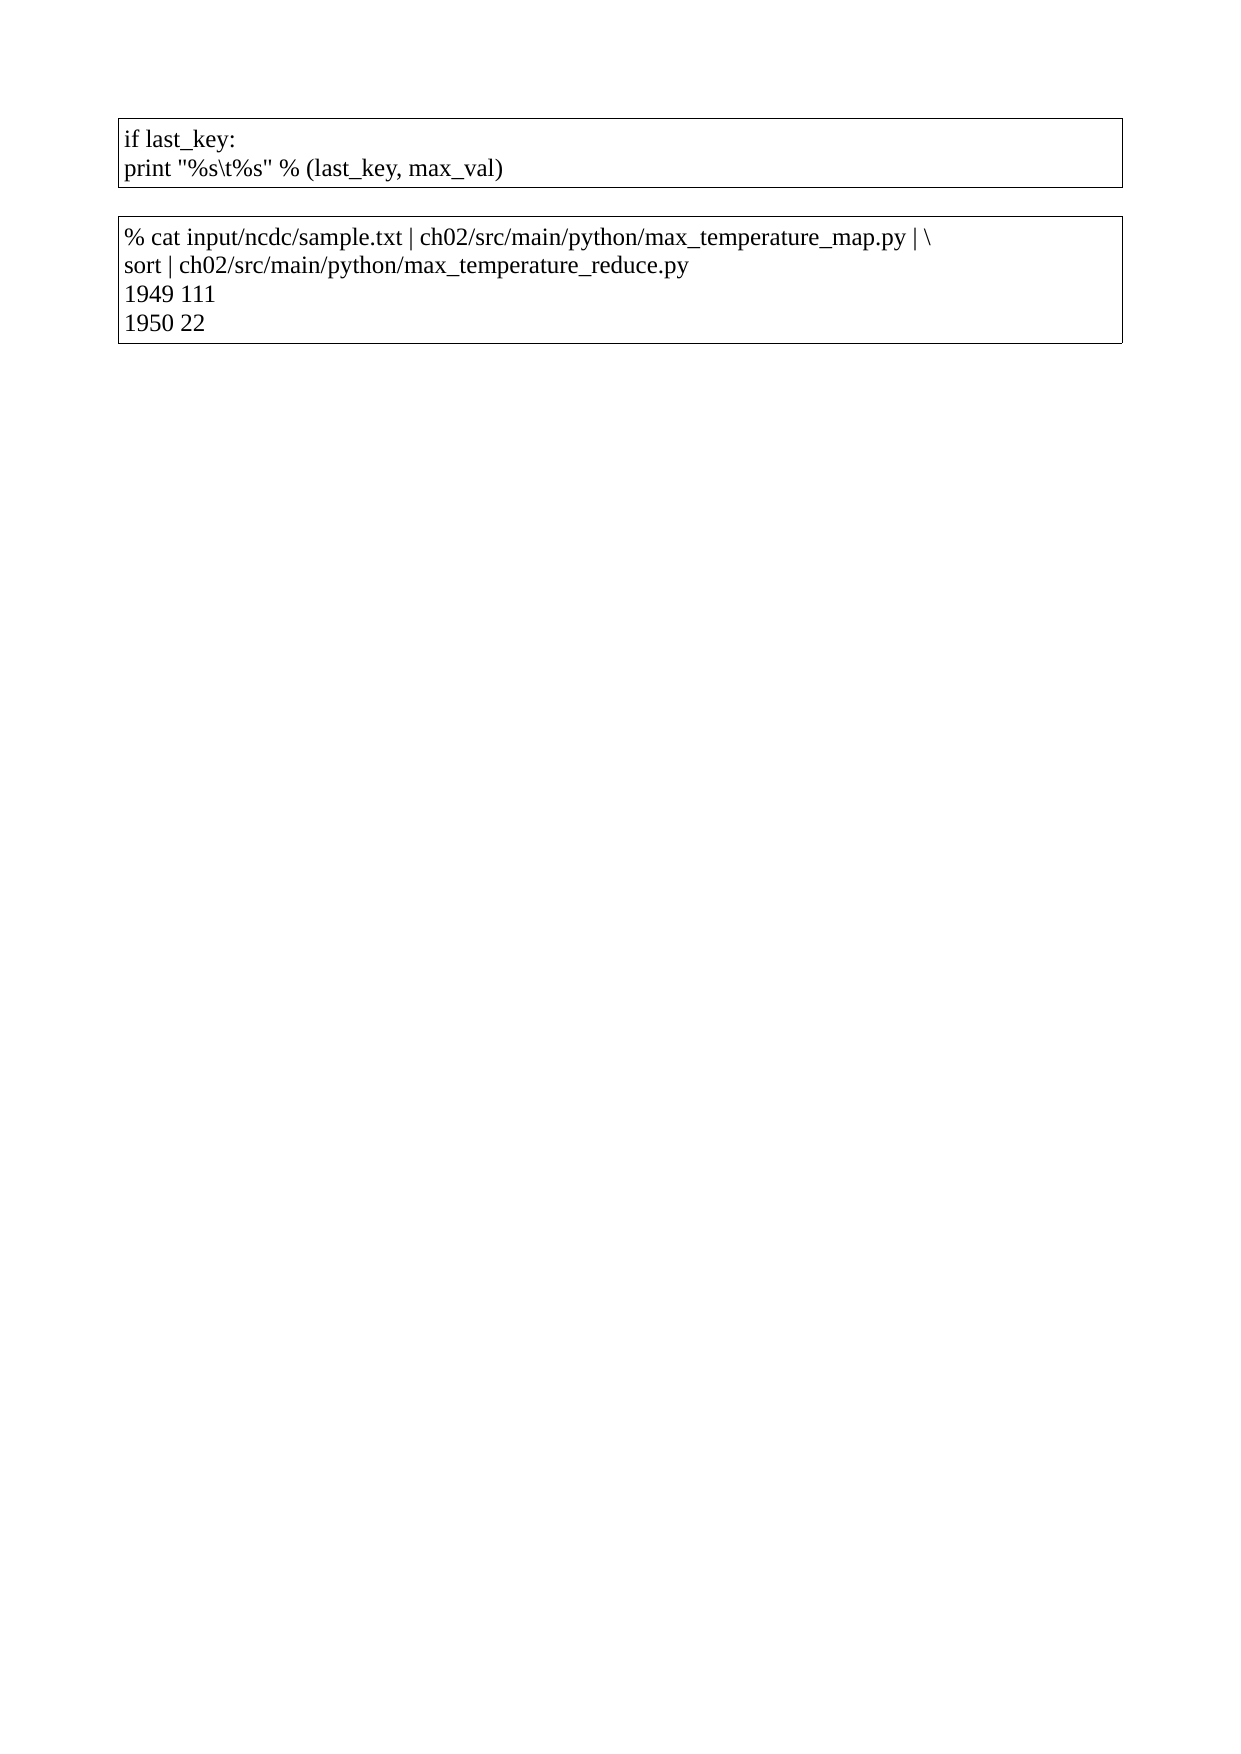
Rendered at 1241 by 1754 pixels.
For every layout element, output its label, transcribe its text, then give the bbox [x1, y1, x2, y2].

table_header if last_key: print "%s\t%s" % (last_key, max_val) [119, 119, 1122, 187]
table_header % cat input/ncdc/sample.txt | ch02/src/main/python/max_temperature_map.py | \ sort | ch02/src/main/python/max_temperature_reduce.py 1949 111 1950 22 [119, 217, 1122, 343]
